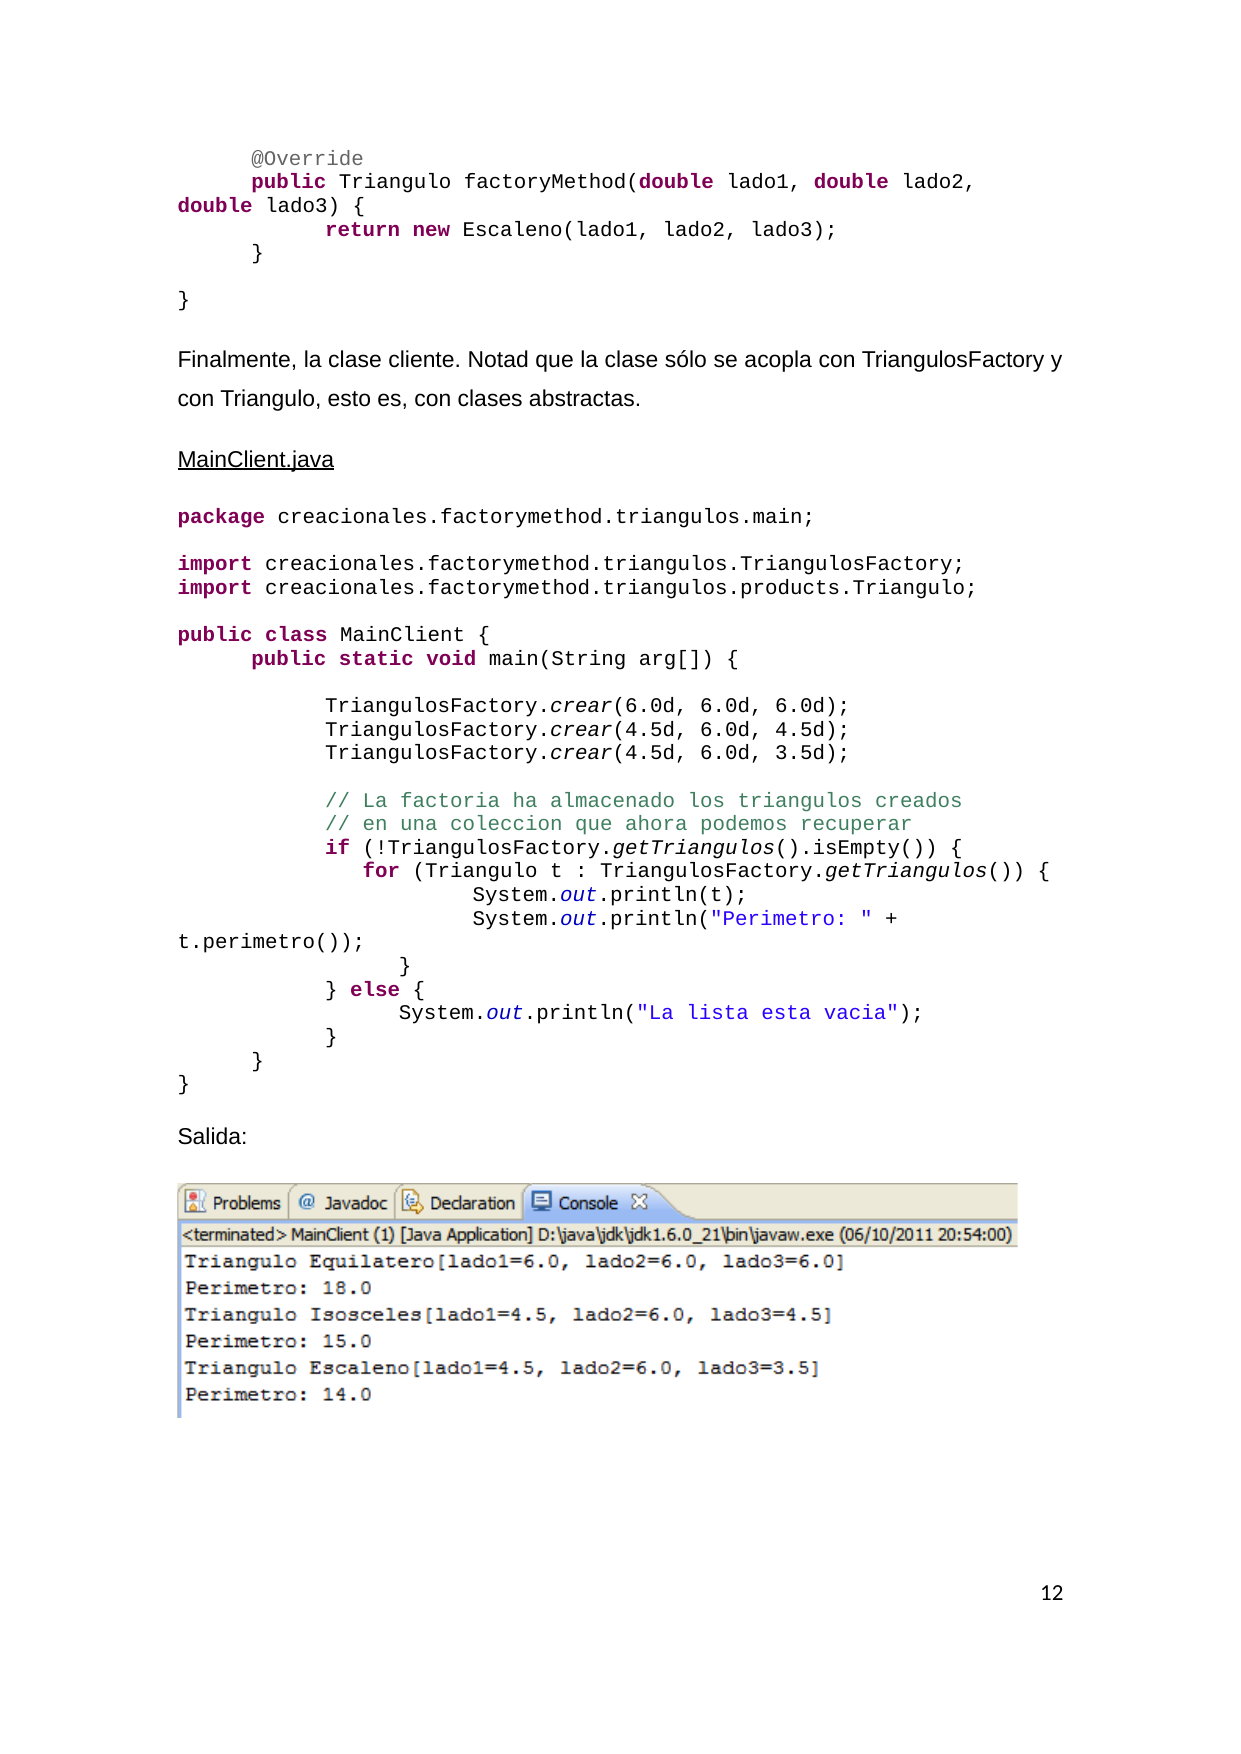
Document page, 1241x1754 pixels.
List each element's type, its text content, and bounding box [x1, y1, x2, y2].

text import creacionales.factorymethod.triangulos.products.Triangulo; [177, 577, 1063, 600]
text public static void main(String arg[]) { [177, 648, 1063, 671]
text if (!TriangulosFactory.getTriangulos().isEmpty()) { [177, 837, 1063, 861]
text @Override [177, 148, 1063, 171]
text TriangulosFactory.crear(6.0d, 6.0d, 6.0d); [177, 695, 1063, 719]
text System.out.println("La lista esta vacia"); [177, 1002, 1063, 1026]
text Salida: [177, 1123, 1063, 1150]
text } else { [177, 979, 1063, 1002]
text } [177, 242, 1063, 266]
text System.out.println(t); [177, 884, 1063, 908]
text Finalmente, la clase cliente. Notad que la clase sólo se acopla con TriangulosFactory y con Triangulo, esto es, con clases abstractas. [177, 346, 1063, 412]
text } [177, 955, 1063, 979]
text // La factoria ha almacenado los triangulos creados [177, 789, 1063, 813]
text } [177, 1073, 1063, 1097]
text import creacionales.factorymethod.triangulos.TriangulosFactory; [177, 553, 1063, 577]
text TriangulosFactory.crear(4.5d, 6.0d, 4.5d); [177, 719, 1063, 742]
text System.out.println("Perimetro: " + t.perimetro()); [177, 908, 1063, 955]
text TriangulosFactory.crear(4.5d, 6.0d, 3.5d); [177, 742, 1063, 766]
picture [177, 1183, 1018, 1418]
text package creacionales.factorymethod.triangulos.main; [177, 506, 1063, 529]
text // en una coleccion que ahora podemos recuperar [177, 813, 1063, 837]
text public class MainClient { [177, 624, 1063, 648]
text } [177, 289, 1063, 313]
text for (Triangulo t : TriangulosFactory.getTriangulos()) { [177, 861, 1063, 884]
text } [177, 1050, 1063, 1073]
text public Triangulo factoryMethod(double lado1, double lado2, double lado3) { [177, 171, 1063, 218]
text return new Escaleno(lado1, lado2, lado3); [177, 218, 1063, 242]
text MainClient.java [177, 446, 1063, 472]
text } [177, 1026, 1063, 1050]
